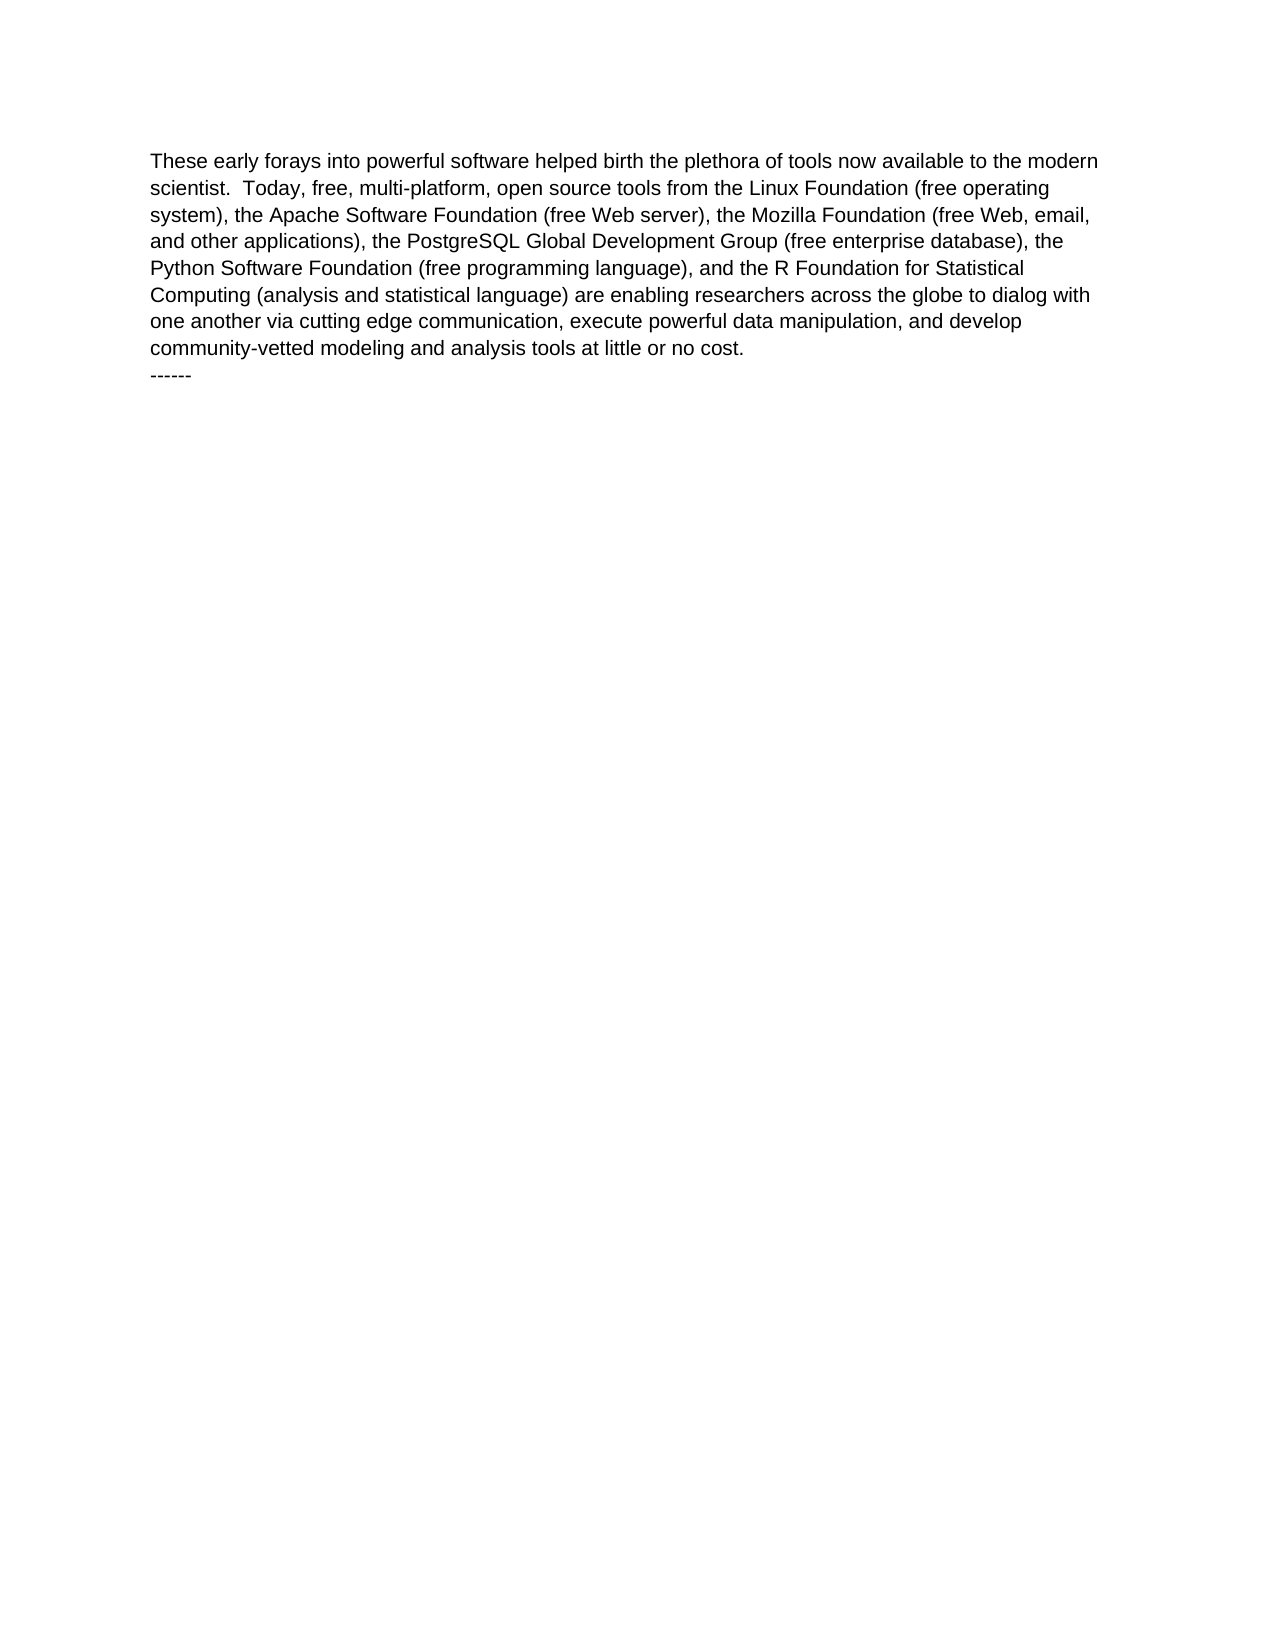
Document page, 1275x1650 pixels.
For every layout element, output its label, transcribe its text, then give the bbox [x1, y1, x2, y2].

text These early forays into powerful software helped birth the plethora of tools now available to the modern scientist. Today, free, multi-platform, open source tools from the Linux Foundation (free operating system), the Apache Software Foundation (free Web server), the Mozilla Foundation (free Web, email, and other applications), the PostgreSQL Global Development Group (free enterprise database), the Python Software Foundation (free programming language), and the R Foundation for Statistical Computing (analysis and statistical language) are enabling researchers across the globe to dialog with one another via cutting edge communication, execute powerful data manipulation, and develop community-vetted modeling and analysis tools at little or no cost. [150, 150, 1125, 360]
text ------ [150, 363, 1125, 387]
